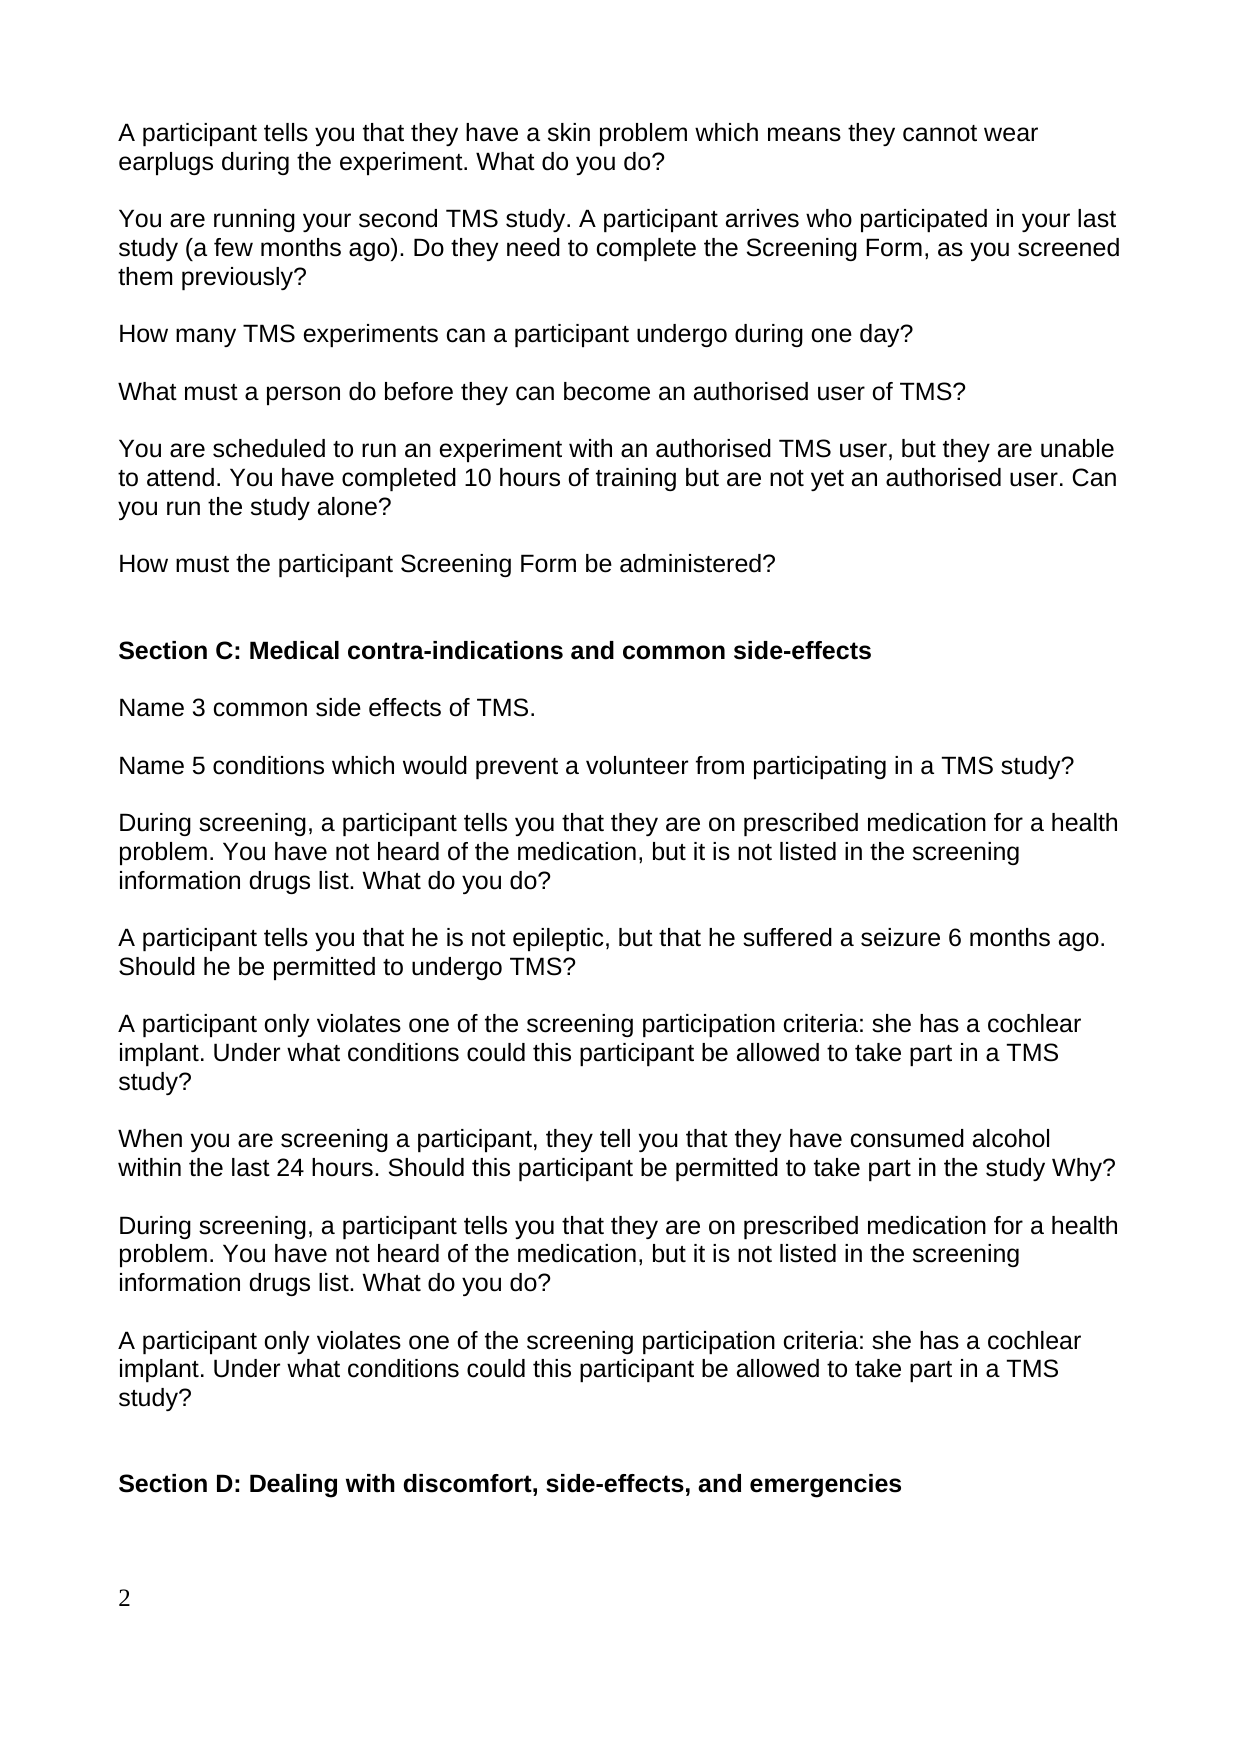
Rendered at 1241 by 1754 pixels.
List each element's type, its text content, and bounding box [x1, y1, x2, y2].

text During screening, a participant tells you that they are on prescribed medication for a health problem. You have not heard of the medication, but it is not listed in the screening information drugs list. What do you do? [118, 808, 1122, 894]
text Name 3 common side effects of TMS. [118, 693, 1122, 722]
text A participant tells you that they have a skin problem which means they cannot wear earplugs during the experiment. What do you do? [118, 118, 1122, 176]
text How many TMS experiments can a participant undergo during one day? [118, 319, 1122, 348]
text Section D: Dealing with discomfort, side-effects, and emergencies [118, 1469, 1122, 1498]
text You are scheduled to run an experiment with an authorised TMS user, but they are unable to attend. You have completed 10 hours of training but are not yet an authorised user. Can you run the study alone? [118, 434, 1122, 521]
text What must a person do before they can become an authorised user of TMS? [118, 377, 1122, 406]
text A participant only violates one of the screening participation criteria: she has a cochlear implant. Under what conditions could this participant be allowed to take part in a TMS study? [118, 1326, 1122, 1412]
text A participant tells you that he is not epileptic, but that he suffered a seizure 6 months ago. Should he be permitted to undergo TMS? [118, 923, 1122, 981]
text You are running your second TMS study. A participant arrives who participated in your last study (a few months ago). Do they need to complete the Screening Form, as you screened them previously? [118, 204, 1122, 291]
text Name 5 conditions which would prevent a volunteer from participating in a TMS study? [118, 751, 1122, 779]
text Section C: Medical contra-indications and common side-effects [118, 636, 1122, 664]
text A participant only violates one of the screening participation criteria: she has a cochlear implant. Under what conditions could this participant be allowed to take part in a TMS study? [118, 1009, 1122, 1096]
text During screening, a participant tells you that they are on prescribed medication for a health problem. You have not heard of the medication, but it is not listed in the screening information drugs list. What do you do? [118, 1211, 1122, 1297]
text How must the participant Screening Form be administered? [118, 549, 1122, 578]
text When you are screening a participant, they tell you that they have consumed alcohol within the last 24 hours. Should this participant be permitted to take part in the study Why? [118, 1124, 1122, 1182]
